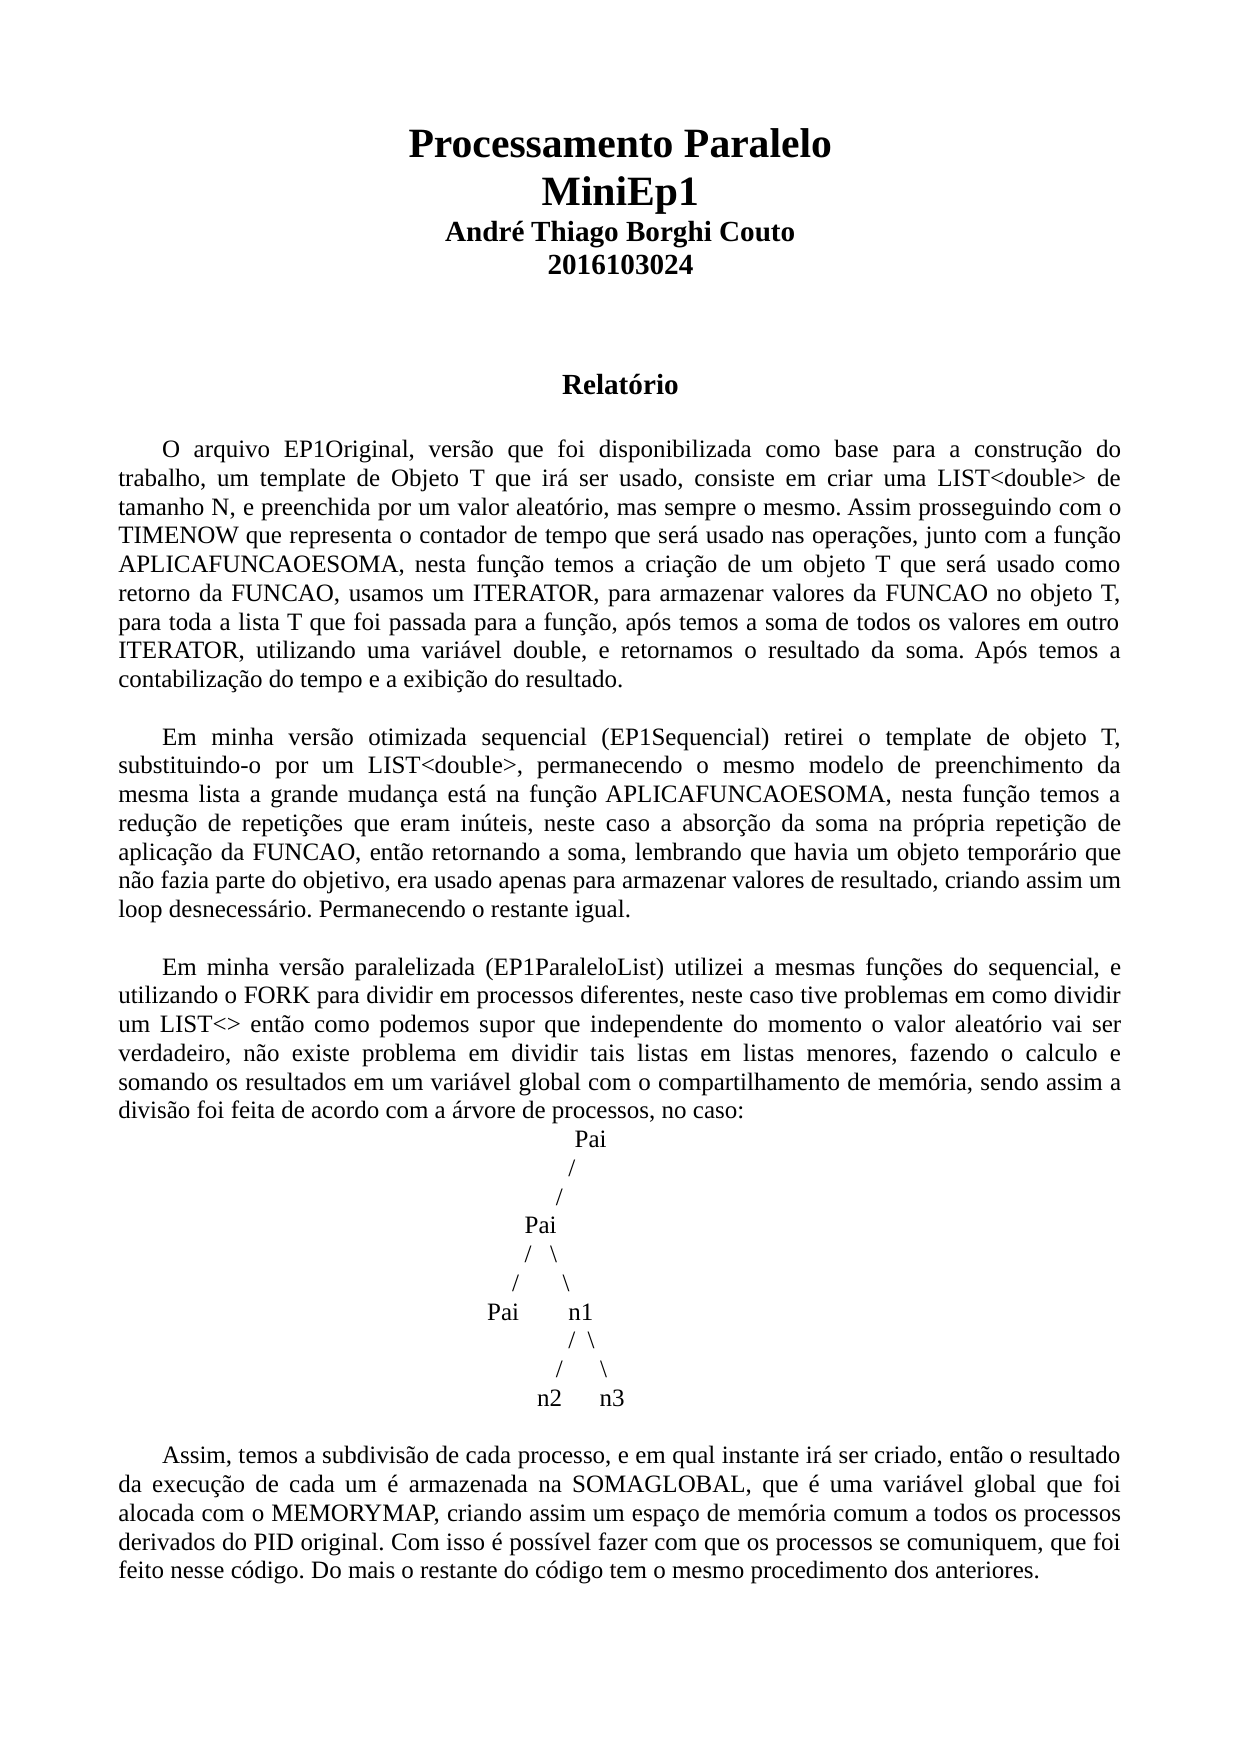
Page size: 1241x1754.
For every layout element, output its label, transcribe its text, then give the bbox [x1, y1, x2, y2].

text / [118, 1153, 1122, 1182]
text / \ [118, 1239, 1122, 1268]
text Processamento Paralelo [118, 118, 1122, 166]
text / [118, 1182, 1122, 1211]
text Pai [118, 1211, 1122, 1239]
text André Thiago Borghi Couto [118, 214, 1122, 247]
text MiniEp1 [118, 166, 1122, 214]
text Assim, temos a subdivisão de cada processo, e em qual instante irá ser criado, então o resultado da execução de cada um é armazenada na SOMAGLOBAL, que é uma variável global que foi alocada com o MEMORYMAP, criando assim um espaço de memória comum a todos os processos derivados do PID original. Com isso é possível fazer com que os processos se comuniquem, que foi feito nesse código. Do mais o restante do código tem o mesmo procedimento dos anteriores. [118, 1441, 1122, 1584]
text 2016103024 [118, 247, 1122, 281]
text / \ [118, 1268, 1122, 1297]
text Em minha versão otimizada sequencial (EP1Sequencial) retirei o template de objeto T, substituindo-o por um LIST<double>, permanecendo o mesmo modelo de preenchimento da mesma lista a grande mudança está na função APLICAFUNCAOESOMA, nesta função temos a redução de repetições que eram inúteis, neste caso a absorção da soma na própria repetição de aplicação da FUNCAO, então retornando a soma, lembrando que havia um objeto temporário que não fazia parte do objetivo, era usado apenas para armazenar valores de resultado, criando assim um loop desnecessário. Permanecendo o restante igual. [118, 722, 1122, 923]
text Pai [118, 1124, 1122, 1153]
text n2 n3 [118, 1383, 1122, 1412]
text Em minha versão paralelizada (EP1ParaleloList) utilizei a mesmas funções do sequencial, e utilizando o FORK para dividir em processos diferentes, neste caso tive problemas em como dividir um LIST<> então como podemos supor que independente do momento o valor aleatório vai ser verdadeiro, não existe problema em dividir tais listas em listas menores, fazendo o calculo e somando os resultados em um variável global com o compartilhamento de memória, sendo assim a divisão foi feita de acordo com a árvore de processos, no caso: [118, 952, 1122, 1124]
text O arquivo EP1Original, versão que foi disponibilizada como base para a construção do trabalho, um template de Objeto T que irá ser usado, consiste em criar uma LIST<double> de tamanho N, e preenchida por um valor aleatório, mas sempre o mesmo. Assim prosseguindo com o TIMENOW que representa o contador de tempo que será usado nas operações, junto com a função APLICAFUNCAOESOMA, nesta função temos a criação de um objeto T que será usado como retorno da FUNCAO, usamos um ITERATOR, para armazenar valores da FUNCAO no objeto T, para toda a lista T que foi passada para a função, após temos a soma de todos os valores em outro ITERATOR, utilizando uma variável double, e retornamos o resultado da soma. Após temos a contabilização do tempo e a exibição do resultado. [118, 434, 1122, 693]
text / \ [118, 1354, 1122, 1383]
text Relatório [118, 367, 1122, 401]
text Pai n1 [118, 1297, 1122, 1326]
text / \ [118, 1326, 1122, 1354]
